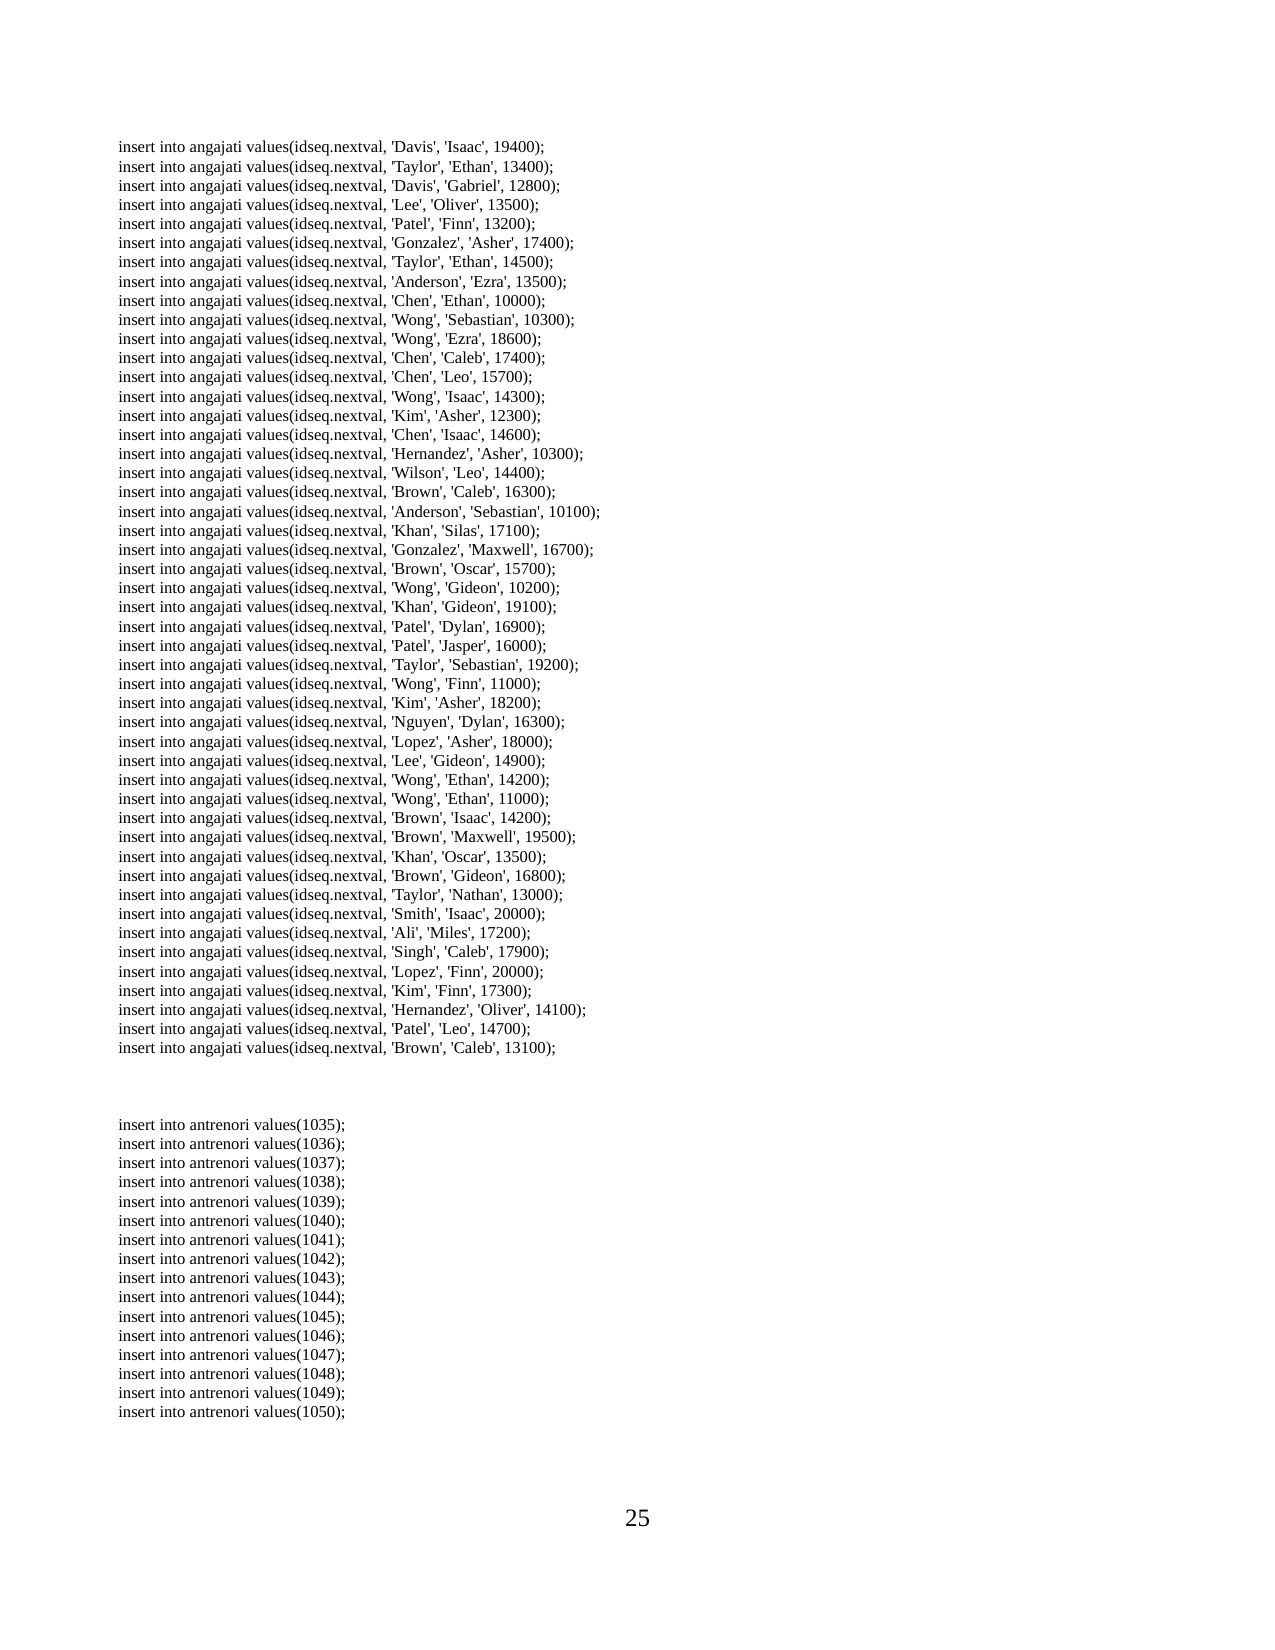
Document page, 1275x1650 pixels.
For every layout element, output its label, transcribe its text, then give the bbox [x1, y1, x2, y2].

text insert into antrenori values(1039); [118, 1191, 1157, 1211]
text insert into angajati values(idseq.nextval, 'Patel', 'Finn', 13200); [118, 214, 1157, 233]
text insert into angajati values(idseq.nextval, 'Brown', 'Maxwell', 19500); [118, 827, 1157, 846]
text insert into antrenori values(1049); [118, 1383, 1157, 1402]
text insert into angajati values(idseq.nextval, 'Wong', 'Finn', 11000); [118, 674, 1157, 693]
text insert into angajati values(idseq.nextval, 'Chen', 'Ethan', 10000); [118, 291, 1157, 310]
text insert into angajati values(idseq.nextval, 'Lopez', 'Finn', 20000); [118, 961, 1157, 981]
text insert into antrenori values(1045); [118, 1306, 1157, 1326]
text insert into angajati values(idseq.nextval, 'Gonzalez', 'Maxwell', 16700); [118, 540, 1157, 559]
text insert into angajati values(idseq.nextval, 'Kim', 'Finn', 17300); [118, 981, 1157, 1000]
text insert into antrenori values(1046); [118, 1326, 1157, 1345]
text insert into angajati values(idseq.nextval, 'Patel', 'Leo', 14700); [118, 1019, 1157, 1038]
text insert into angajati values(idseq.nextval, 'Lopez', 'Asher', 18000); [118, 731, 1157, 751]
text insert into antrenori values(1036); [118, 1134, 1157, 1153]
text insert into antrenori values(1042); [118, 1249, 1157, 1268]
text insert into antrenori values(1044); [118, 1287, 1157, 1306]
text insert into angajati values(idseq.nextval, 'Brown', 'Caleb', 16300); [118, 482, 1157, 501]
text insert into angajati values(idseq.nextval, 'Wong', 'Ethan', 11000); [118, 789, 1157, 808]
text insert into angajati values(idseq.nextval, 'Lee', 'Oliver', 13500); [118, 195, 1157, 214]
text insert into angajati values(idseq.nextval, 'Kim', 'Asher', 12300); [118, 406, 1157, 425]
text insert into angajati values(idseq.nextval, 'Smith', 'Isaac', 20000); [118, 904, 1157, 923]
text insert into antrenori values(1041); [118, 1230, 1157, 1249]
text insert into angajati values(idseq.nextval, 'Davis', 'Isaac', 19400); [118, 137, 1157, 156]
text insert into angajati values(idseq.nextval, 'Davis', 'Gabriel', 12800); [118, 176, 1157, 195]
text insert into angajati values(idseq.nextval, 'Wong', 'Gideon', 10200); [118, 578, 1157, 597]
text insert into angajati values(idseq.nextval, 'Chen', 'Isaac', 14600); [118, 425, 1157, 444]
text insert into antrenori values(1035); [118, 1115, 1157, 1134]
text insert into angajati values(idseq.nextval, 'Taylor', 'Ethan', 13400); [118, 156, 1157, 176]
text insert into angajati values(idseq.nextval, 'Gonzalez', 'Asher', 17400); [118, 233, 1157, 252]
text insert into angajati values(idseq.nextval, 'Singh', 'Caleb', 17900); [118, 942, 1157, 961]
text insert into angajati values(idseq.nextval, 'Patel', 'Dylan', 16900); [118, 616, 1157, 636]
text insert into angajati values(idseq.nextval, 'Wilson', 'Leo', 14400); [118, 463, 1157, 482]
text insert into antrenori values(1047); [118, 1345, 1157, 1364]
text insert into angajati values(idseq.nextval, 'Khan', 'Oscar', 13500); [118, 846, 1157, 866]
text insert into angajati values(idseq.nextval, 'Patel', 'Jasper', 16000); [118, 636, 1157, 655]
text insert into antrenori values(1050); [118, 1402, 1157, 1421]
text insert into angajati values(idseq.nextval, 'Hernandez', 'Oliver', 14100); [118, 1000, 1157, 1019]
text insert into angajati values(idseq.nextval, 'Chen', 'Caleb', 17400); [118, 348, 1157, 367]
text insert into angajati values(idseq.nextval, 'Taylor', 'Sebastian', 19200); [118, 655, 1157, 674]
text insert into angajati values(idseq.nextval, 'Anderson', 'Sebastian', 10100); [118, 501, 1157, 521]
text insert into angajati values(idseq.nextval, 'Chen', 'Leo', 15700); [118, 367, 1157, 386]
text insert into angajati values(idseq.nextval, 'Brown', 'Oscar', 15700); [118, 559, 1157, 578]
text insert into angajati values(idseq.nextval, 'Nguyen', 'Dylan', 16300); [118, 712, 1157, 731]
text insert into angajati values(idseq.nextval, 'Brown', 'Gideon', 16800); [118, 866, 1157, 885]
text insert into angajati values(idseq.nextval, 'Wong', 'Ethan', 14200); [118, 770, 1157, 789]
text insert into angajati values(idseq.nextval, 'Hernandez', 'Asher', 10300); [118, 444, 1157, 463]
text insert into antrenori values(1037); [118, 1153, 1157, 1172]
text insert into antrenori values(1040); [118, 1211, 1157, 1230]
text insert into angajati values(idseq.nextval, 'Wong', 'Sebastian', 10300); [118, 310, 1157, 329]
text insert into angajati values(idseq.nextval, 'Brown', 'Isaac', 14200); [118, 808, 1157, 827]
text insert into angajati values(idseq.nextval, 'Ali', 'Miles', 17200); [118, 923, 1157, 942]
text insert into angajati values(idseq.nextval, 'Lee', 'Gideon', 14900); [118, 751, 1157, 770]
text insert into angajati values(idseq.nextval, 'Kim', 'Asher', 18200); [118, 693, 1157, 712]
text insert into angajati values(idseq.nextval, 'Taylor', 'Ethan', 14500); [118, 252, 1157, 271]
text insert into angajati values(idseq.nextval, 'Khan', 'Silas', 17100); [118, 521, 1157, 540]
text insert into angajati values(idseq.nextval, 'Brown', 'Caleb', 13100); [118, 1038, 1157, 1057]
text insert into angajati values(idseq.nextval, 'Anderson', 'Ezra', 13500); [118, 271, 1157, 291]
text insert into angajati values(idseq.nextval, 'Wong', 'Isaac', 14300); [118, 386, 1157, 406]
text insert into antrenori values(1038); [118, 1172, 1157, 1191]
text insert into antrenori values(1048); [118, 1364, 1157, 1383]
text insert into angajati values(idseq.nextval, 'Wong', 'Ezra', 18600); [118, 329, 1157, 348]
text insert into angajati values(idseq.nextval, 'Taylor', 'Nathan', 13000); [118, 885, 1157, 904]
text insert into antrenori values(1043); [118, 1268, 1157, 1287]
text insert into angajati values(idseq.nextval, 'Khan', 'Gideon', 19100); [118, 597, 1157, 616]
